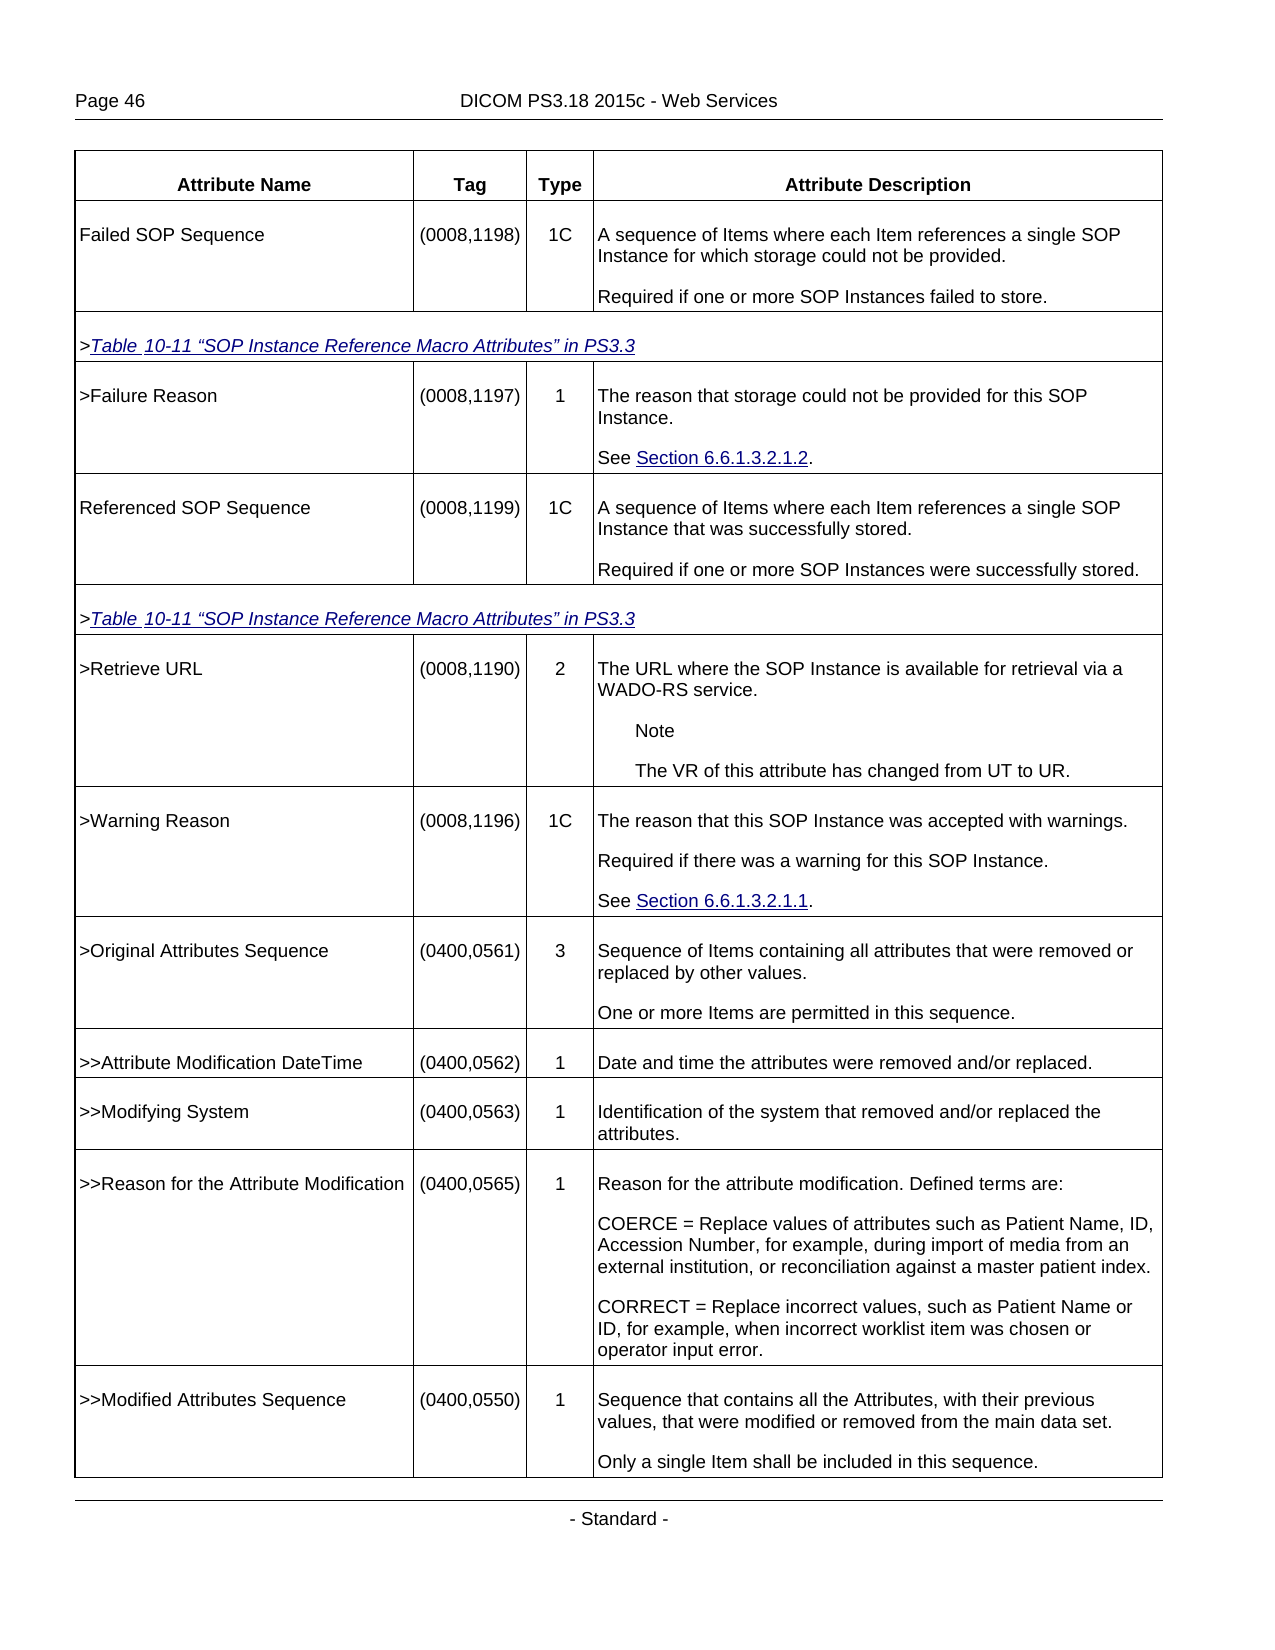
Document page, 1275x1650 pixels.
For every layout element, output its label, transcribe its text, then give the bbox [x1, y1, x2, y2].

table_cell 1 [527, 1366, 593, 1477]
table_header Attribute Description [594, 151, 1162, 200]
table_cell Date and time the attributes were removed and/or replaced. [594, 1029, 1162, 1077]
table_cell >>Modified Attributes Sequence [76, 1366, 413, 1477]
table_cell A sequence of Items where each Item references a single SOP Instance for which storage could not be provided. Required if one or more SOP Instances failed to store. [594, 201, 1162, 311]
table_cell (0008,1197) [414, 362, 526, 472]
table_cell 1 [527, 362, 593, 472]
table_cell The URL where the SOP Instance is available for retrieval via a WADO-RS service. Note The VR of this attribute has changed from UT to UR. [594, 635, 1162, 786]
table_cell (0008,1199) [414, 474, 526, 584]
table_cell (0008,1190) [414, 635, 526, 786]
table_cell 2 [527, 635, 593, 786]
table_header Type [527, 151, 593, 200]
table_cell 1 [527, 1150, 593, 1365]
table_cell >Failure Reason [76, 362, 413, 472]
table_cell 3 [527, 917, 593, 1027]
table_cell (0400,0565) [414, 1150, 526, 1365]
table_cell (0400,0562) [414, 1029, 526, 1077]
table_cell 1C [527, 201, 593, 311]
table_cell >Retrieve URL [76, 635, 413, 786]
table_cell >Warning Reason [76, 787, 413, 916]
table_cell >Original Attributes Sequence [76, 917, 413, 1027]
table_cell >>Attribute Modification DateTime [76, 1029, 413, 1077]
table_cell 1 [527, 1078, 593, 1148]
table_cell A sequence of Items where each Item references a single SOP Instance that was successfully stored. Required if one or more SOP Instances were successfully stored. [594, 474, 1162, 584]
table_cell (0400,0561) [414, 917, 526, 1027]
table_cell (0400,0550) [414, 1366, 526, 1477]
table_cell Referenced SOP Sequence [76, 474, 413, 584]
table_cell >>Modifying System [76, 1078, 413, 1148]
table_cell Sequence that contains all the Attributes, with their previous values, that were modified or removed from the main data set. Only a single Item shall be included in this sequence. [594, 1366, 1162, 1477]
table_cell Reason for the attribute modification. Defined terms are: COERCE = Replace values of attributes such as Patient Name, ID, Accession Number, for example, during import of media from an external institution, or reconciliation against a master patient index. CORRECT = Replace incorrect values, such as Patient Name or ID, for example, when incorrect worklist item was chosen or operator input error. [594, 1150, 1162, 1365]
table_cell The reason that storage could not be provided for this SOP Instance. See Section 6.6.1.3.2.1.2. [594, 362, 1162, 472]
table_cell (0008,1198) [414, 201, 526, 311]
table_cell Sequence of Items containing all attributes that were removed or replaced by other values. One or more Items are permitted in this sequence. [594, 917, 1162, 1027]
table_header Tag [414, 151, 526, 200]
table_cell >>Reason for the Attribute Modification [76, 1150, 413, 1365]
table_cell (0400,0563) [414, 1078, 526, 1148]
table_cell Failed SOP Sequence [76, 201, 413, 311]
table_cell 1C [527, 474, 593, 584]
table_cell (0008,1196) [414, 787, 526, 916]
table_cell >Table 10-11 “SOP Instance Reference Macro Attributes” in PS3.3 [76, 585, 1162, 634]
table_cell 1C [527, 787, 593, 916]
table_cell >Table 10-11 “SOP Instance Reference Macro Attributes” in PS3.3 [76, 312, 1162, 361]
table_header Attribute Name [76, 151, 413, 200]
table_cell Identification of the system that removed and/or replaced the attributes. [594, 1078, 1162, 1148]
table_cell 1 [527, 1029, 593, 1077]
table_cell The reason that this SOP Instance was accepted with warnings. Required if there was a warning for this SOP Instance. See Section 6.6.1.3.2.1.1. [594, 787, 1162, 916]
